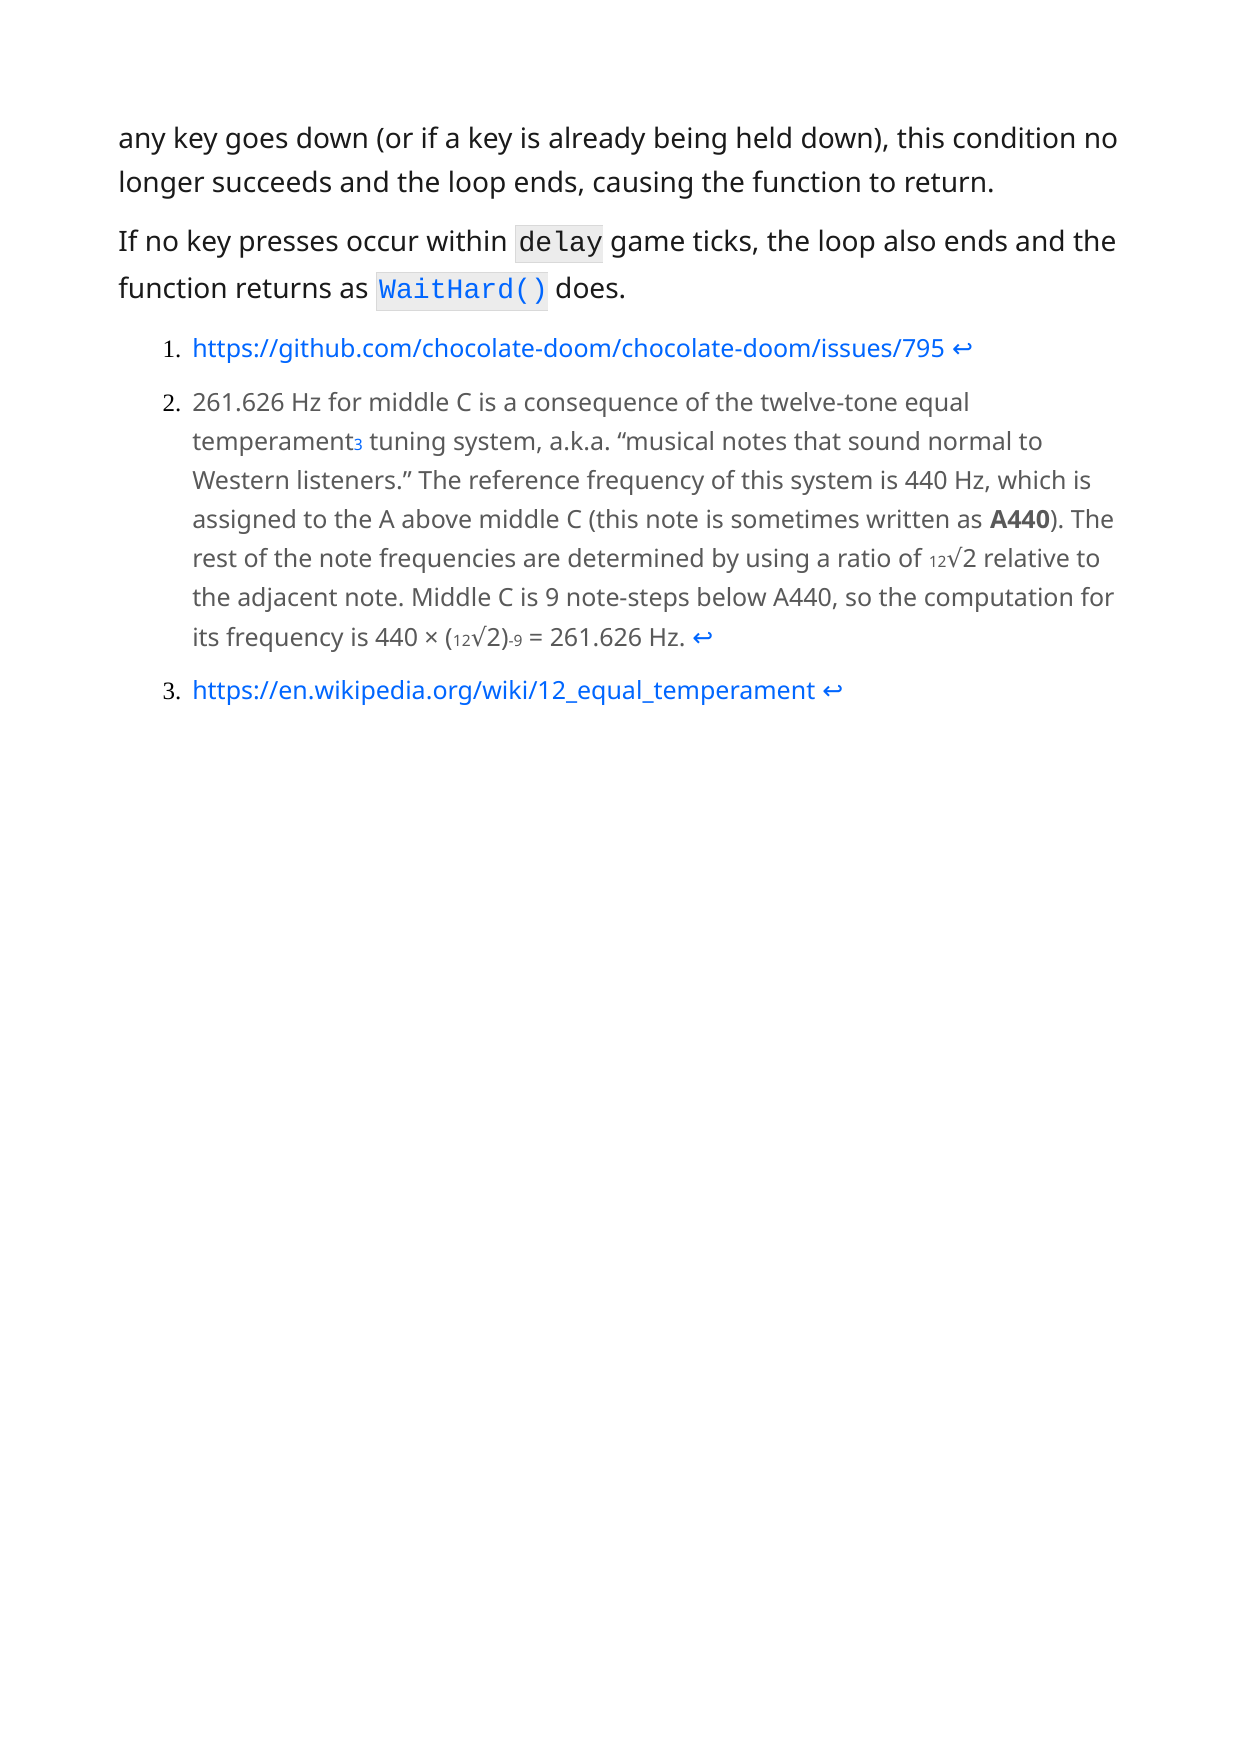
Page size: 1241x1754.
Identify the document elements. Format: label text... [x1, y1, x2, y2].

list https://en.wikipedia.org/wiki/12_equal_temperament ↩︎ [162, 673, 1122, 707]
list 261.626 Hz for middle C is a consequence of the twelve-tone equal temperament3 tuning system, a.k.a. “musical notes that sound normal to Western listeners.” The reference frequency of this system is 440 Hz, which is assigned to the A above middle C (this note is sometimes written as A440). The rest of the note frequencies are determined by using a ratio of 12√2 relative to the adjacent note. Middle C is 9 note-steps below A440, so the computation for its frequency is 440 × (12√2)-9 = 261.626 Hz. ↩︎ [162, 384, 1122, 653]
text If no key presses occur within delay game ticks, the loop also ends and the function returns as WaitHard() does. [118, 221, 1122, 310]
list https://github.com/chocolate-doom/chocolate-doom/issues/795 ↩︎ [162, 330, 1122, 364]
text any key goes down (or if a key is already being held down), this condition no longer succeeds and the loop ends, causing the function to return. [118, 118, 1122, 201]
